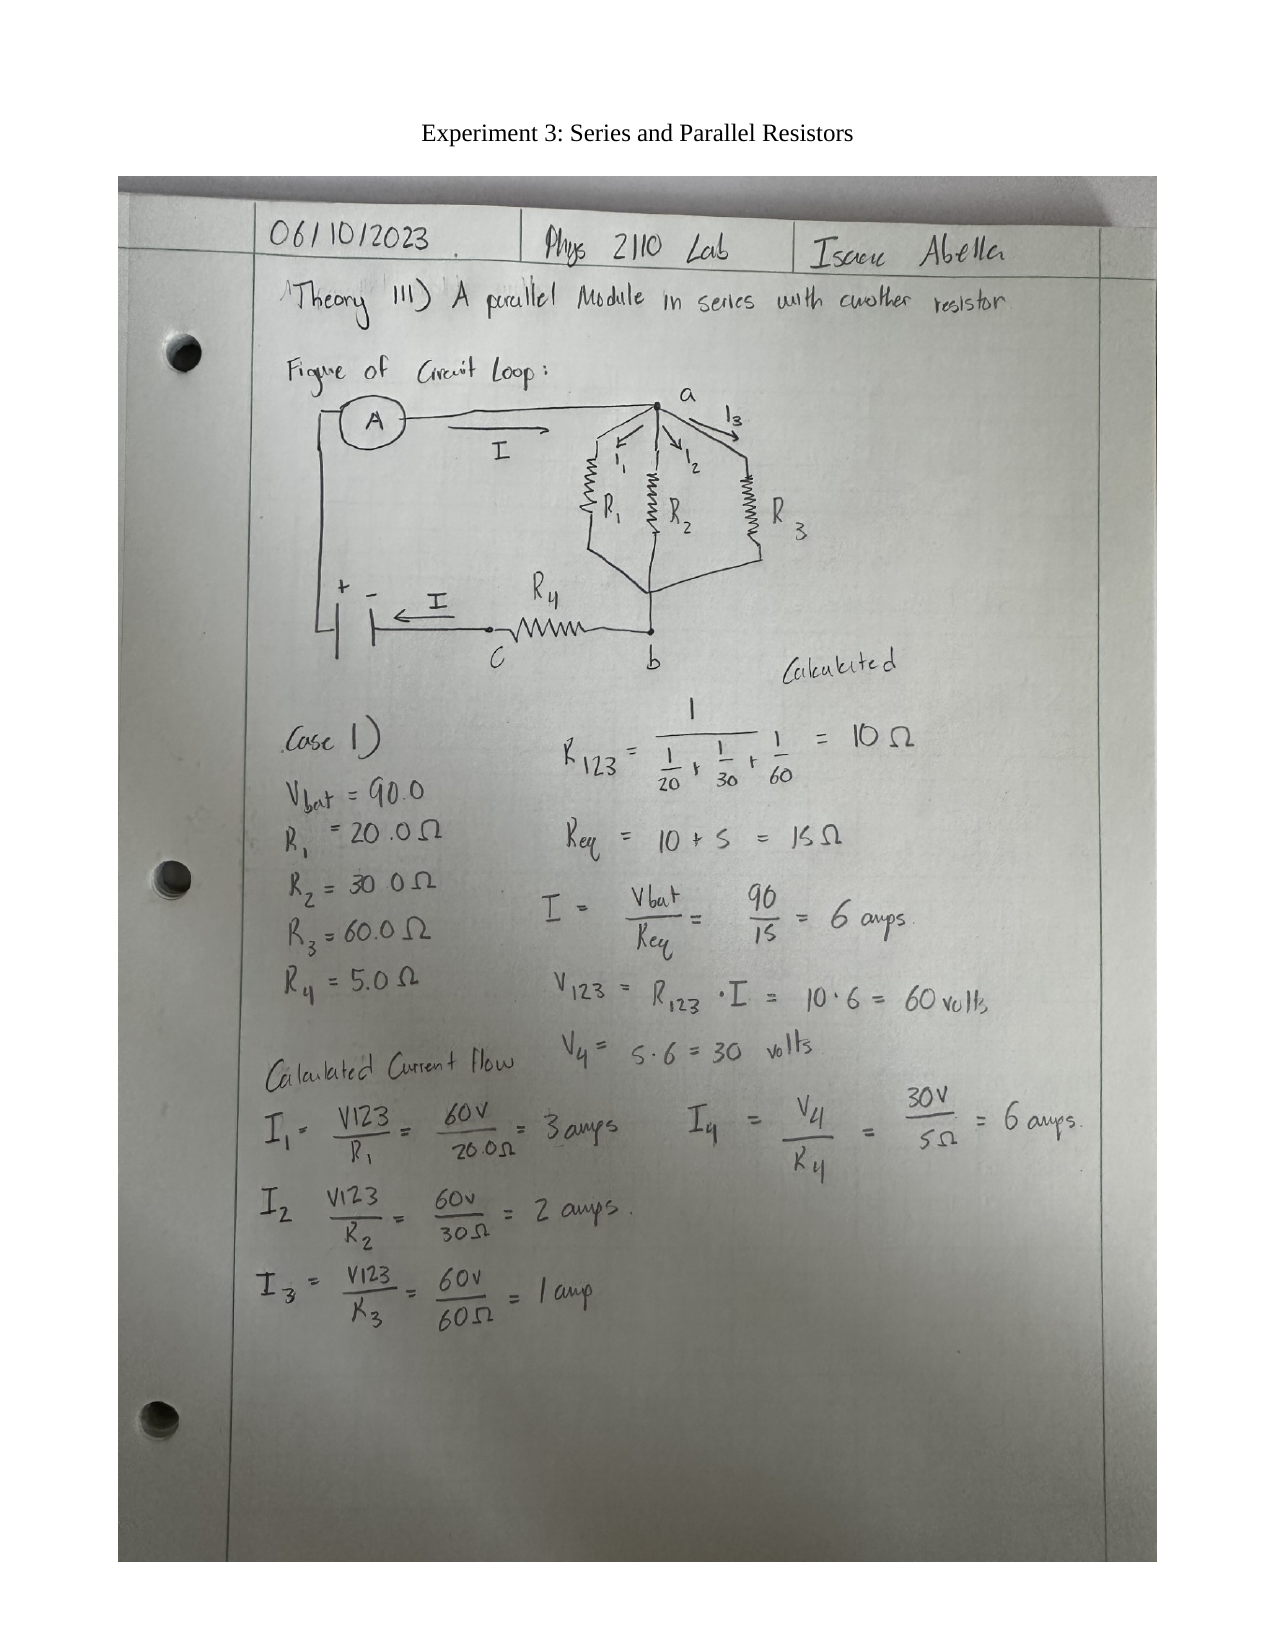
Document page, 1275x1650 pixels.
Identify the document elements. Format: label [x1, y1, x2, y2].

picture [118, 176, 1157, 1562]
